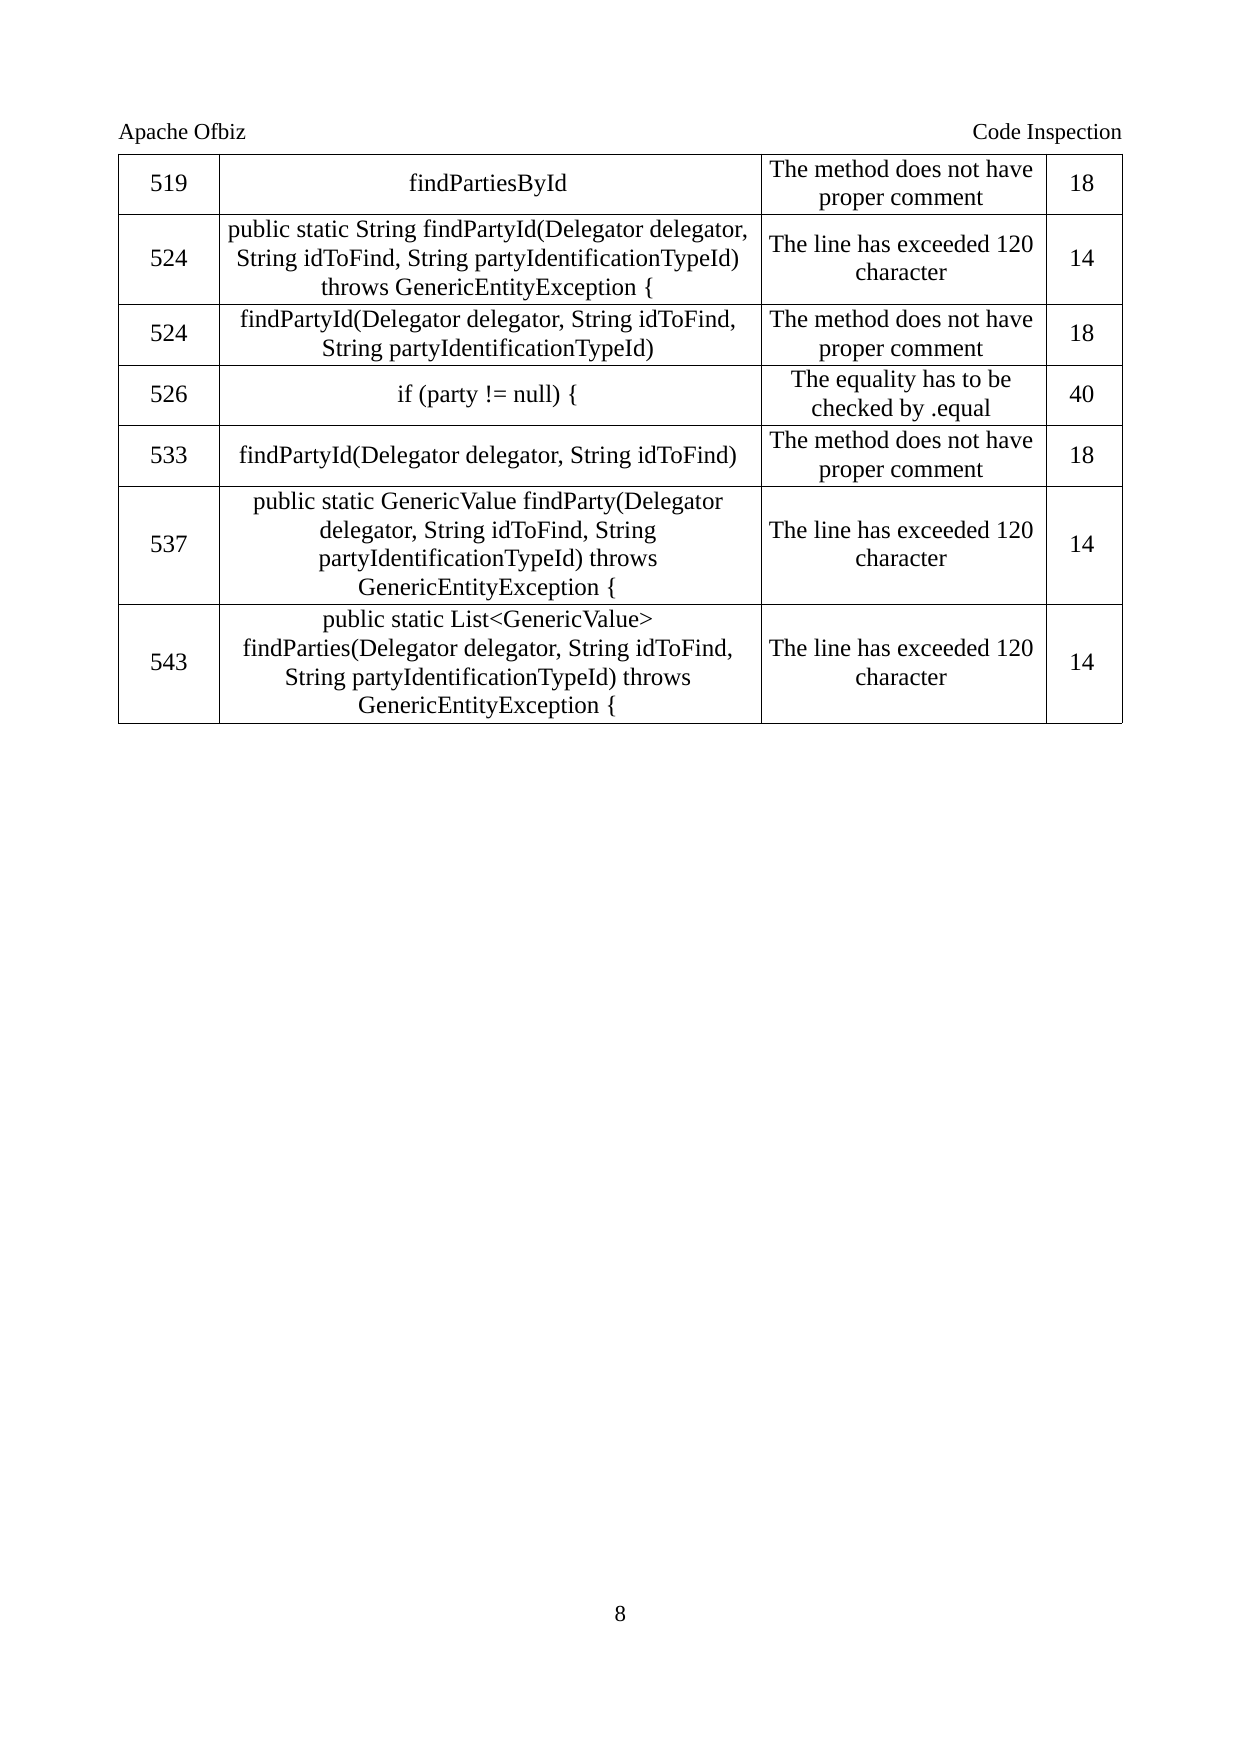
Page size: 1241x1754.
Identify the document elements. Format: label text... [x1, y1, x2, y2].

table_cell The method does not have proper comment [762, 155, 1046, 214]
table_cell 537 [119, 487, 219, 604]
table_cell 543 [119, 605, 219, 722]
table_cell The method does not have proper comment [762, 305, 1046, 364]
table_cell findPartiesById [220, 155, 761, 214]
table_cell 519 [119, 155, 219, 214]
table_cell 14 [1047, 487, 1122, 604]
table_cell The line has exceeded 120 character [762, 215, 1046, 304]
table_cell findPartyId(Delegator delegator, String idToFind) [220, 426, 761, 486]
table_cell 18 [1047, 155, 1122, 214]
table_cell 40 [1047, 366, 1122, 425]
table_cell public static List<GenericValue> findParties(Delegator delegator, String idToFind, String partyIdentificationTypeId) throws GenericEntityException { [220, 605, 761, 722]
table_cell 533 [119, 426, 219, 486]
table_cell 524 [119, 215, 219, 304]
table_cell The line has exceeded 120 character [762, 605, 1046, 722]
table_cell The equality has to be checked by .equal [762, 366, 1046, 425]
table_cell public static GenericValue findParty(Delegator delegator, String idToFind, String partyIdentificationTypeId) throws GenericEntityException { [220, 487, 761, 604]
table_cell public static String findPartyId(Delegator delegator, String idToFind, String partyIdentificationTypeId) throws GenericEntityException { [220, 215, 761, 304]
table_cell 18 [1047, 426, 1122, 486]
table_cell 14 [1047, 215, 1122, 304]
table_cell if (party != null) { [220, 366, 761, 425]
table_cell 526 [119, 366, 219, 425]
table_cell 524 [119, 305, 219, 364]
table_cell The line has exceeded 120 character [762, 487, 1046, 604]
table_cell findPartyId(Delegator delegator, String idToFind, String partyIdentificationTypeId) [220, 305, 761, 364]
table_cell 18 [1047, 305, 1122, 364]
table_cell The method does not have proper comment [762, 426, 1046, 486]
table_cell 14 [1047, 605, 1122, 722]
